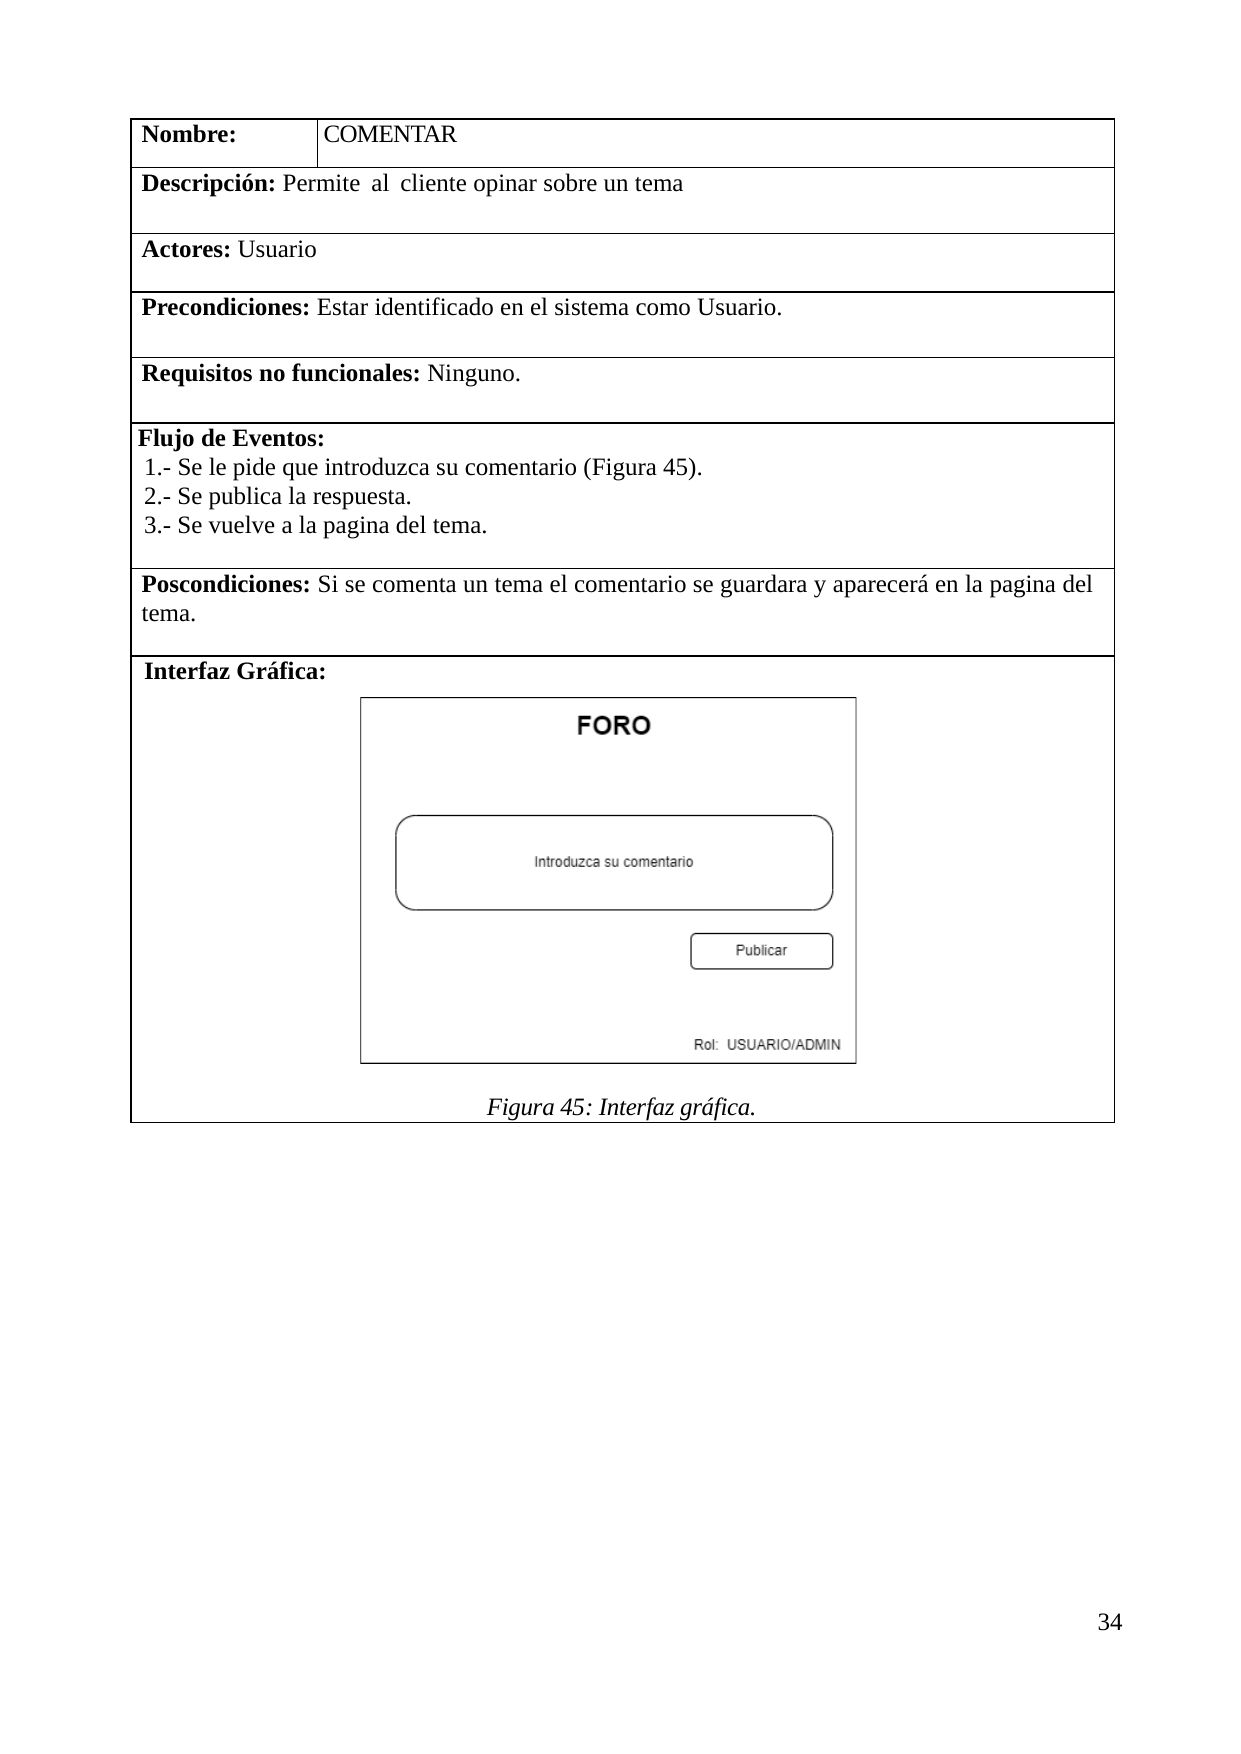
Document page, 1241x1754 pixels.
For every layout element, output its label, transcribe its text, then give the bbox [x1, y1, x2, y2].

table_cell Precondiciones: Estar identificado en el sistema como Usuario. [132, 293, 1114, 357]
table_header COMENTAR [318, 120, 1114, 166]
table_cell Poscondiciones: Si se comenta un tema el comentario se guardara y aparecerá en la pagina del tema. [132, 569, 1114, 655]
table_header Nombre: [132, 120, 317, 166]
picture [360, 697, 857, 1064]
table_cell Interfaz Gráfica: Figura 45: Interfaz gráfica. [132, 657, 1114, 1122]
table_cell Flujo de Eventos: 1.- Se le pide que introduzca su comentario (Figura 45). 2.- Se publica la respuesta. 3.- Se vuelve a la pagina del tema. [132, 424, 1114, 567]
table_cell Descripción: Permite al cliente opinar sobre un tema [132, 168, 1114, 233]
table_cell Actores: Usuario [132, 234, 1114, 291]
table_cell Requisitos no funcionales: Ninguno. [132, 358, 1114, 422]
